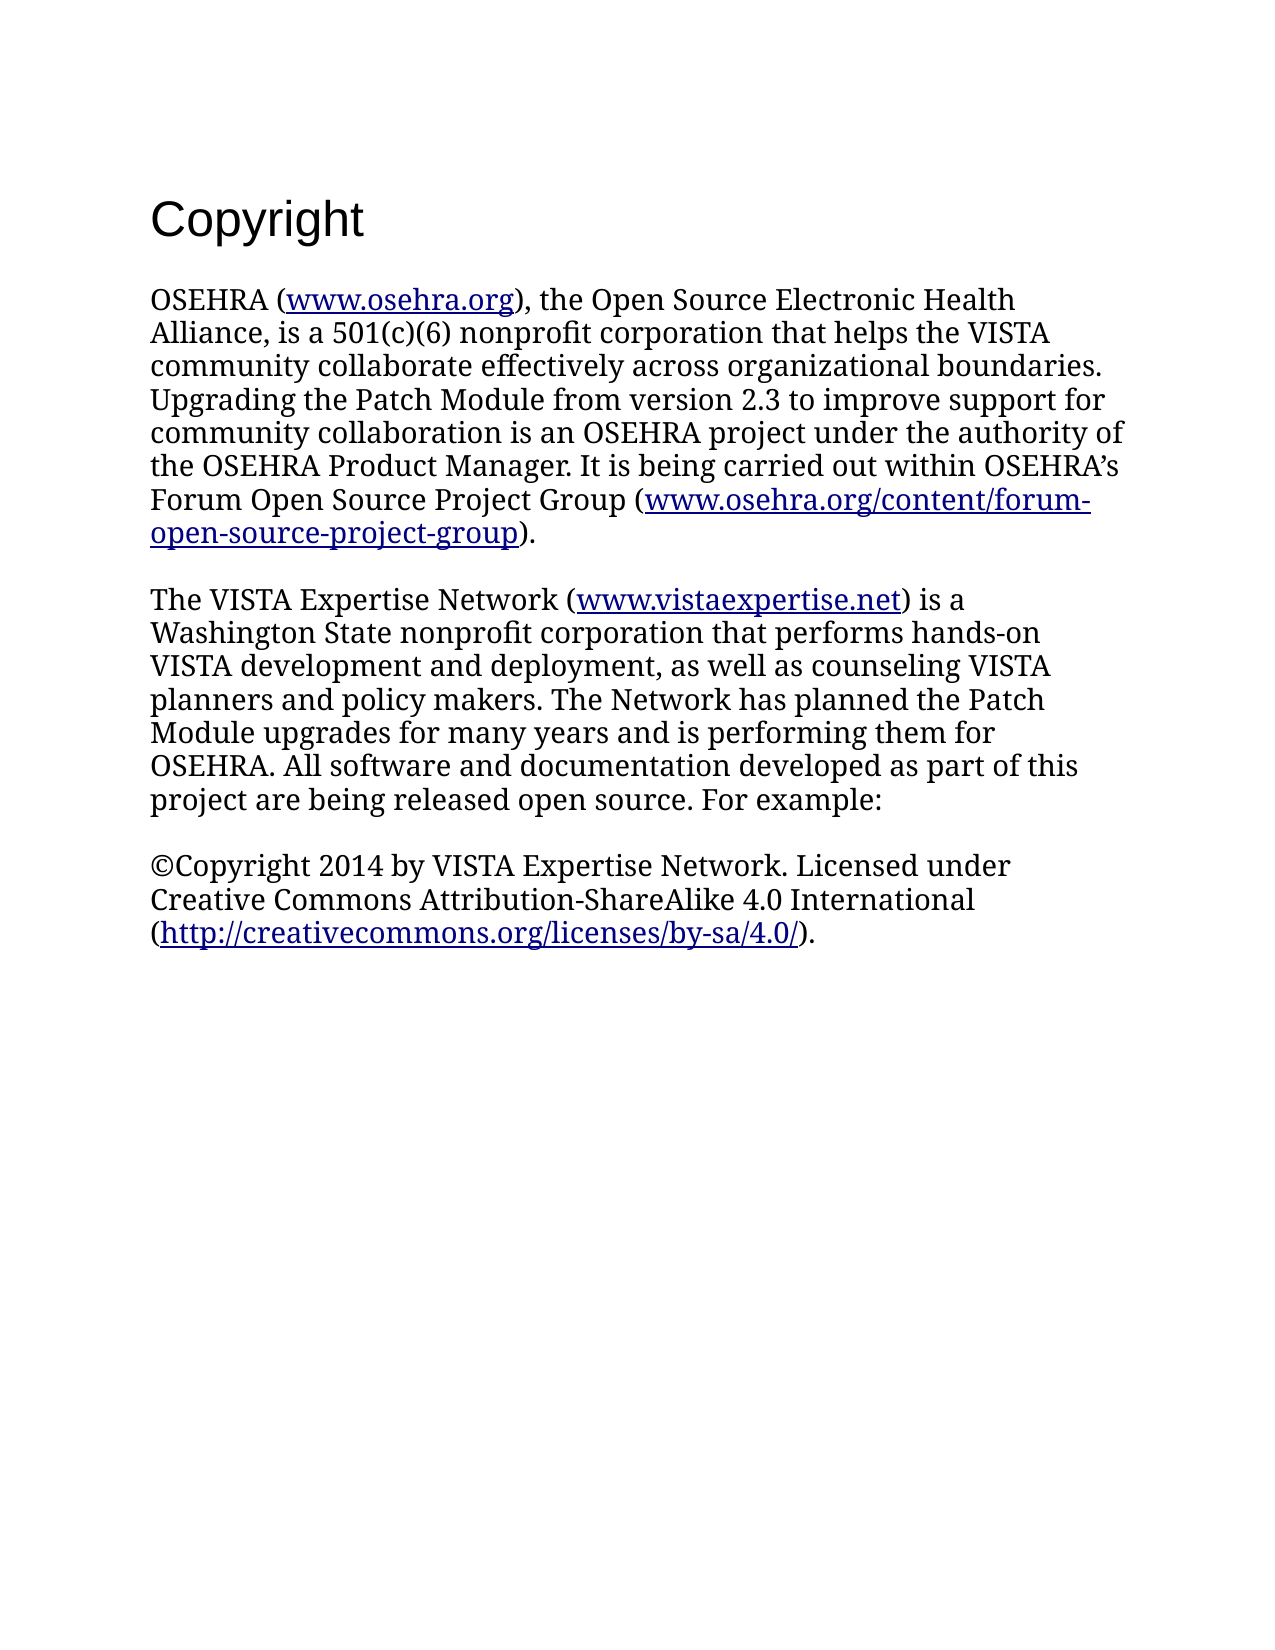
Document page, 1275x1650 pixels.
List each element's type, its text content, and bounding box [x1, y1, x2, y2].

text The VISTA Expertise Network (www.vistaexpertise.net) is a Washington State nonprofit corporation that performs hands-on VISTA development and deployment, as well as counseling VISTA planners and policy makers. The Network has planned the Patch Module upgrades for many years and is performing them for OSEHRA. All software and documentation developed as part of this project are being released open source. For example: [150, 583, 1125, 817]
text ©Copyright 2014 by VISTA Expertise Network. Licensed under Creative Commons Attribution-ShareAlike 4.0 International (http://creativecommons.org/licenses/by-sa/4.0/). [150, 850, 1125, 950]
text OSEHRA (www.osehra.org), the Open Source Electronic Health Alliance, is a 501(c)(6) nonprofit corporation that helps the VISTA community collaborate effectively across organizational boundaries. Upgrading the Patch Module from version 2.3 to improve support for community collaboration is an OSEHRA project under the authority of the OSEHRA Product Manager. It is being carried out within OSEHRA’s Forum Open Source Project Group (www.osehra.org/content/forum-open-source-project-group). [150, 283, 1125, 550]
subtitle Copyright [150, 183, 1125, 250]
